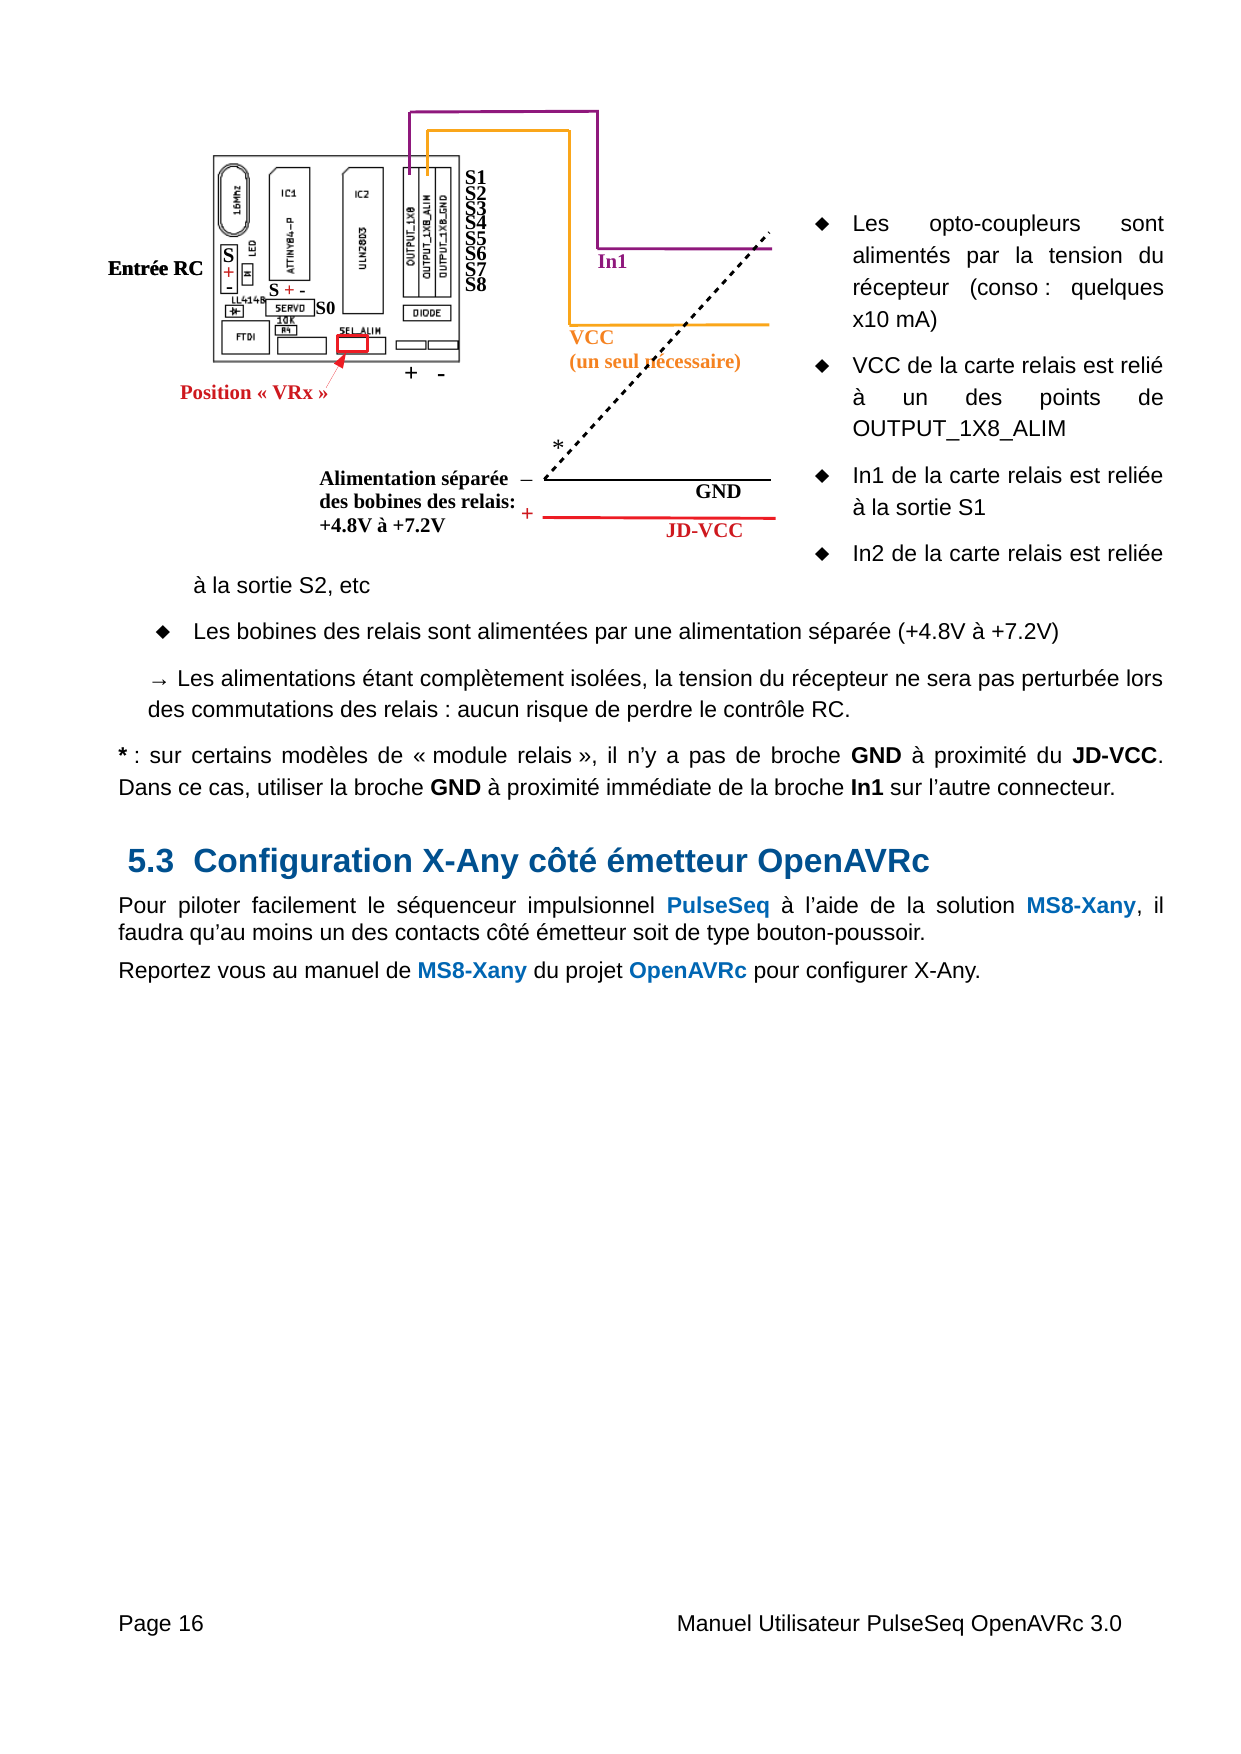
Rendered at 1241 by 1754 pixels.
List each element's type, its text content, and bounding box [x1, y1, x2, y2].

text * : sur certains modèles de « module relais », il n’y a pas de broche GND à proximité du JD-VCC. Dans ce cas, utiliser la broche GND à proximité immédiate de la broche In1 sur l’autre connecteur. [118, 742, 1164, 800]
list VCC de la carte relais est relié à un des points de OUTPUT_1X8_ALIM [156, 352, 1164, 442]
picture [339, 337, 366, 350]
list Les bobines des relais sont alimentées par une alimentation séparée (+4.8V à +7.2V) [156, 618, 1164, 645]
list Les opto-coupleurs sont alimentés par la tension du récepteur (conso : quelques x10 mA) [461, 210, 1164, 332]
list Les opto-coupleurs sont alimentés par la tension du récepteur (conso : quelques x10 mA) [156, 210, 212, 332]
subtitle Configuration X-Any côté émetteur OpenAVRc [118, 841, 1164, 880]
list In1 de la carte relais est reliée à la sortie S1 [156, 462, 1164, 520]
picture [212, 154, 461, 363]
list In2 de la carte relais est reliée à la sortie S2, etc [156, 540, 1164, 598]
text Reportez vous au manuel de MS8-Xany du projet OpenAVRc pour configurer X-Any. [118, 957, 1164, 984]
text → Les alimentations étant complètement isolées, la tension du récepteur ne sera pas perturbée lors des commutations des relais : aucun risque de perdre le contrôle RC. [118, 665, 1164, 723]
text Pour piloter facilement le séquenceur impulsionnel PulseSeq à l’aide de la solution MS8-Xany, il faudra qu’au moins un des contacts côté émetteur soit de type bouton-poussoir. [118, 892, 1164, 945]
